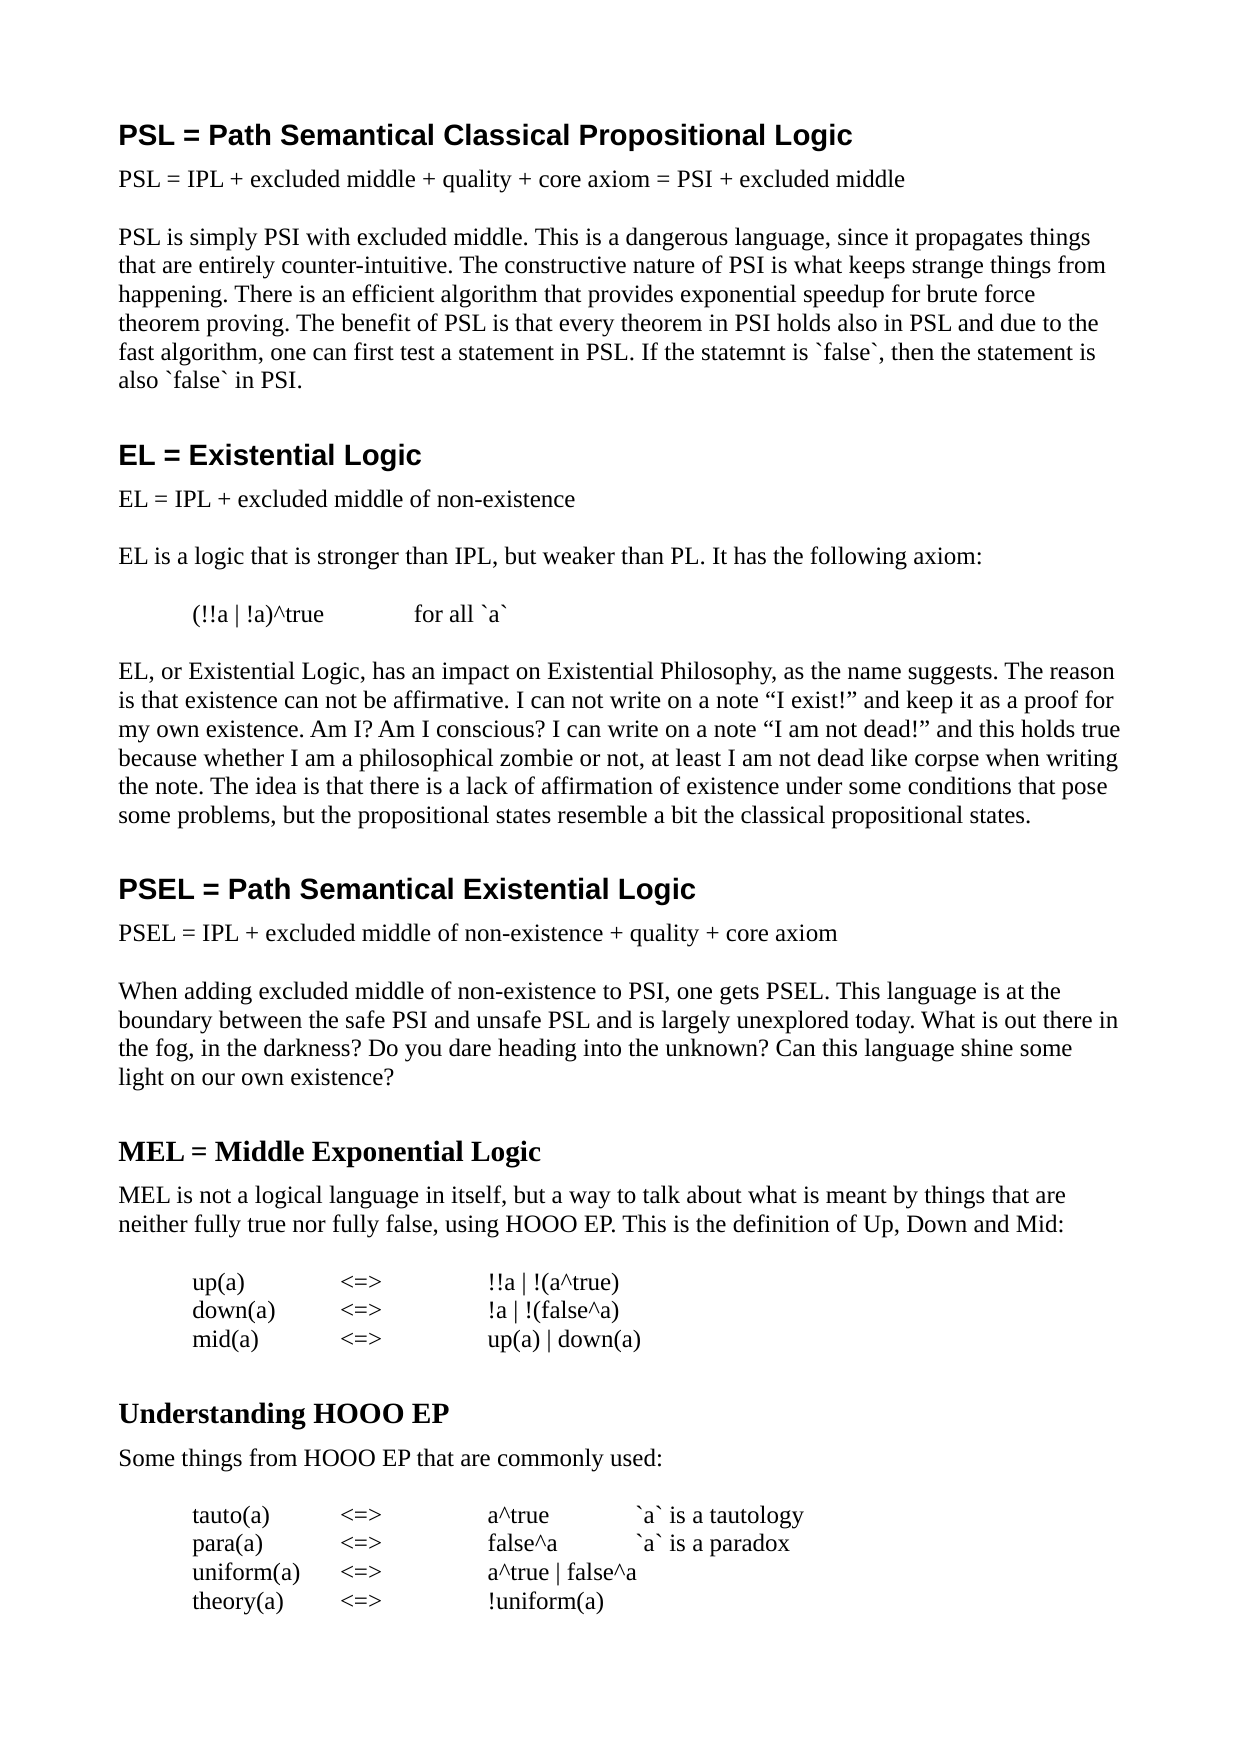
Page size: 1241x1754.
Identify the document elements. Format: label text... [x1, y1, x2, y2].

text MEL is not a logical language in itself, but a way to talk about what is meant by things that are neither fully true nor fully false, using HOOO EP. This is the definition of Up, Down and Mid: [118, 1181, 1122, 1238]
subtitle PSEL = Path Semantical Existential Logic [118, 872, 1122, 906]
text EL, or Existential Logic, has an impact on Existential Philosophy, as the name suggests. The reason is that existence can not be affirmative. I can not write on a note “I exist!” and keep it as a proof for my own existence. Am I? Am I conscious? I can write on a note “I am not dead!” and this holds true because whether I am a philosophical zombie or not, at least I am not dead like corpse when writing the note. The idea is that there is a lack of affirmation of existence under some conditions that pose some problems, but the propositional states resemble a bit the classical propositional states. [118, 656, 1122, 829]
text EL = IPL + excluded middle of non-existence [118, 484, 1122, 513]
text PSEL = IPL + excluded middle of non-existence + quality + core axiom [118, 918, 1122, 947]
subtitle PSL = Path Semantical Classical Propositional Logic [118, 118, 1122, 152]
text PSL is simply PSI with excluded middle. This is a dangerous language, since it propagates things that are entirely counter-intuitive. The constructive nature of PSI is what keeps strange things from happening. There is an efficient algorithm that provides exponential speedup for brute force theorem proving. The benefit of PSL is that every theorem in PSI holds also in PSL and due to the fast algorithm, one can first test a statement in PSL. If the statemnt is `false`, then the statement is also `false` in PSI. [118, 222, 1122, 394]
text (!!a | !a)^true for all `a` [118, 599, 1122, 628]
text up(a) <=> !!a | !(a^true) [118, 1267, 1122, 1296]
text When adding excluded middle of non-existence to PSI, one gets PSEL. This language is at the boundary between the safe PSI and unsafe PSL and is largely unexplored today. What is out there in the fog, in the darkness? Do you dare heading into the unknown? Can this language shine some light on our own existence? [118, 976, 1122, 1091]
text mid(a) <=> up(a) | down(a) [118, 1324, 1122, 1353]
text down(a) <=> !a | !(false^a) [118, 1296, 1122, 1324]
text PSL = IPL + excluded middle + quality + core axiom = PSI + excluded middle [118, 164, 1122, 193]
text tauto(a) <=> a^true `a` is a tautology [118, 1500, 1122, 1528]
subtitle Understanding HOOO EP [118, 1396, 1122, 1430]
text para(a) <=> false^a `a` is a paradox [118, 1528, 1122, 1557]
text Some things from HOOO EP that are commonly used: [118, 1443, 1122, 1471]
subtitle EL = Existential Logic [118, 438, 1122, 471]
text theory(a) <=> !uniform(a) [118, 1586, 1122, 1615]
subtitle MEL = Middle Exponential Logic [118, 1134, 1122, 1168]
text uniform(a) <=> a^true | false^a [118, 1557, 1122, 1586]
text EL is a logic that is stronger than IPL, but weaker than PL. It has the following axiom: [118, 541, 1122, 570]
